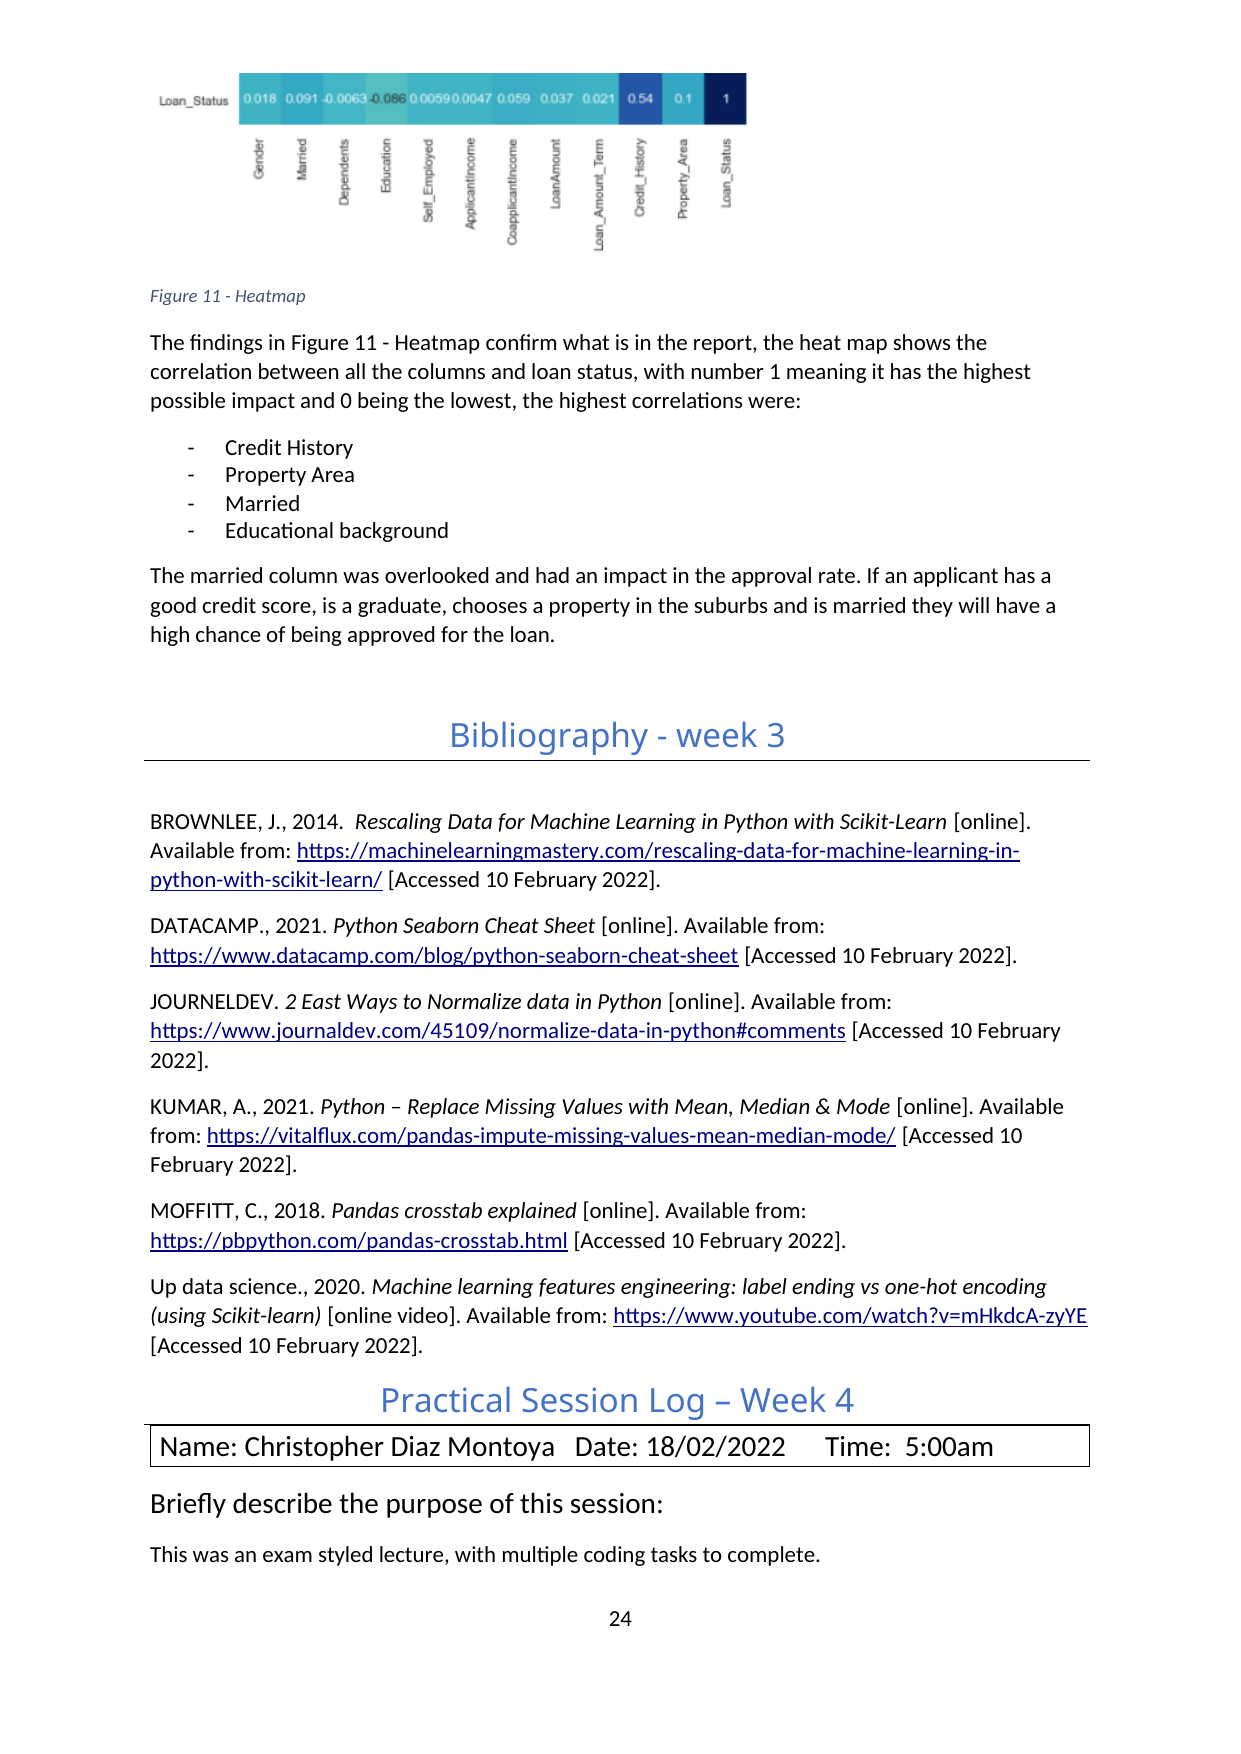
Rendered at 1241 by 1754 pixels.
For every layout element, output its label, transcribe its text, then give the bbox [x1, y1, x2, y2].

text Briefly describe the purpose of this session: [150, 1486, 1090, 1521]
text MOFFITT, C., 2018. Pandas crosstab explained [online]. Available from: https://pbpython.com/pandas-crosstab.html [Accessed 10 February 2022]. [150, 1197, 1090, 1254]
text KUMAR, A., 2021. Python – Replace Missing Values with Mean, Median & Mode [online]. Available from: https://vitalflux.com/pandas-impute-missing-values-mean-median-mode/ [Accessed 10 February 2022]. [150, 1092, 1090, 1178]
text Figure 11 - Heatmap [150, 284, 1090, 307]
list Credit History [187, 433, 1090, 461]
text Up data science., 2020. Machine learning features engineering: label ending vs one-hot encoding (using Scikit-learn) [online video]. Available from: https://www.youtube.com/watch?v=mHkdcA-zyYE [Accessed 10 February 2022]. [150, 1272, 1090, 1359]
text This was an exam styled lecture, with multiple coding tasks to complete. [150, 1540, 1090, 1568]
subtitle Bibliography - week 3 [144, 712, 1090, 760]
text BROWNLEE, J., 2014. Rescaling Data for Machine Learning in Python with Scikit-Learn [online]. Available from: https://machinelearningmastery.com/rescaling-data-for-machine-learning-in-python-with-scikit-learn/ [Accessed 10 February 2022]. [150, 807, 1090, 893]
text The married column was overlooked and had an impact in the approval rate. If an applicant has a good credit score, is a graduate, chooses a property in the suburbs and is married they will have a high chance of being approved for the loan. [150, 561, 1090, 648]
text JOURNELDEV. 2 East Ways to Normalize data in Python [online]. Available from: https://www.journaldev.com/45109/normalize-data-in-python#comments [Accessed 10 February 2022]. [150, 987, 1090, 1074]
list Married [187, 489, 1090, 517]
subtitle Practical Session Log – Week 4 [144, 1377, 1090, 1424]
text Name: Christopher Diaz Montoya Date: 18/02/2022 Time: 5:00am [151, 1426, 1089, 1466]
list Property Area [187, 461, 1090, 489]
text DATACAMP., 2021. Python Seaborn Cheat Sheet [online]. Available from: https://www.datacamp.com/blog/python-seaborn-cheat-sheet [Accessed 10 February 2022]. [150, 912, 1090, 969]
list Educational background [187, 517, 1090, 545]
text The findings in Figure 11 - Heatmap confirm what is in the report, the heat map shows the correlation between all the columns and loan status, with number 1 meaning it has the highest possible impact and 0 being the lowest, the highest correlations were: [150, 328, 1090, 414]
